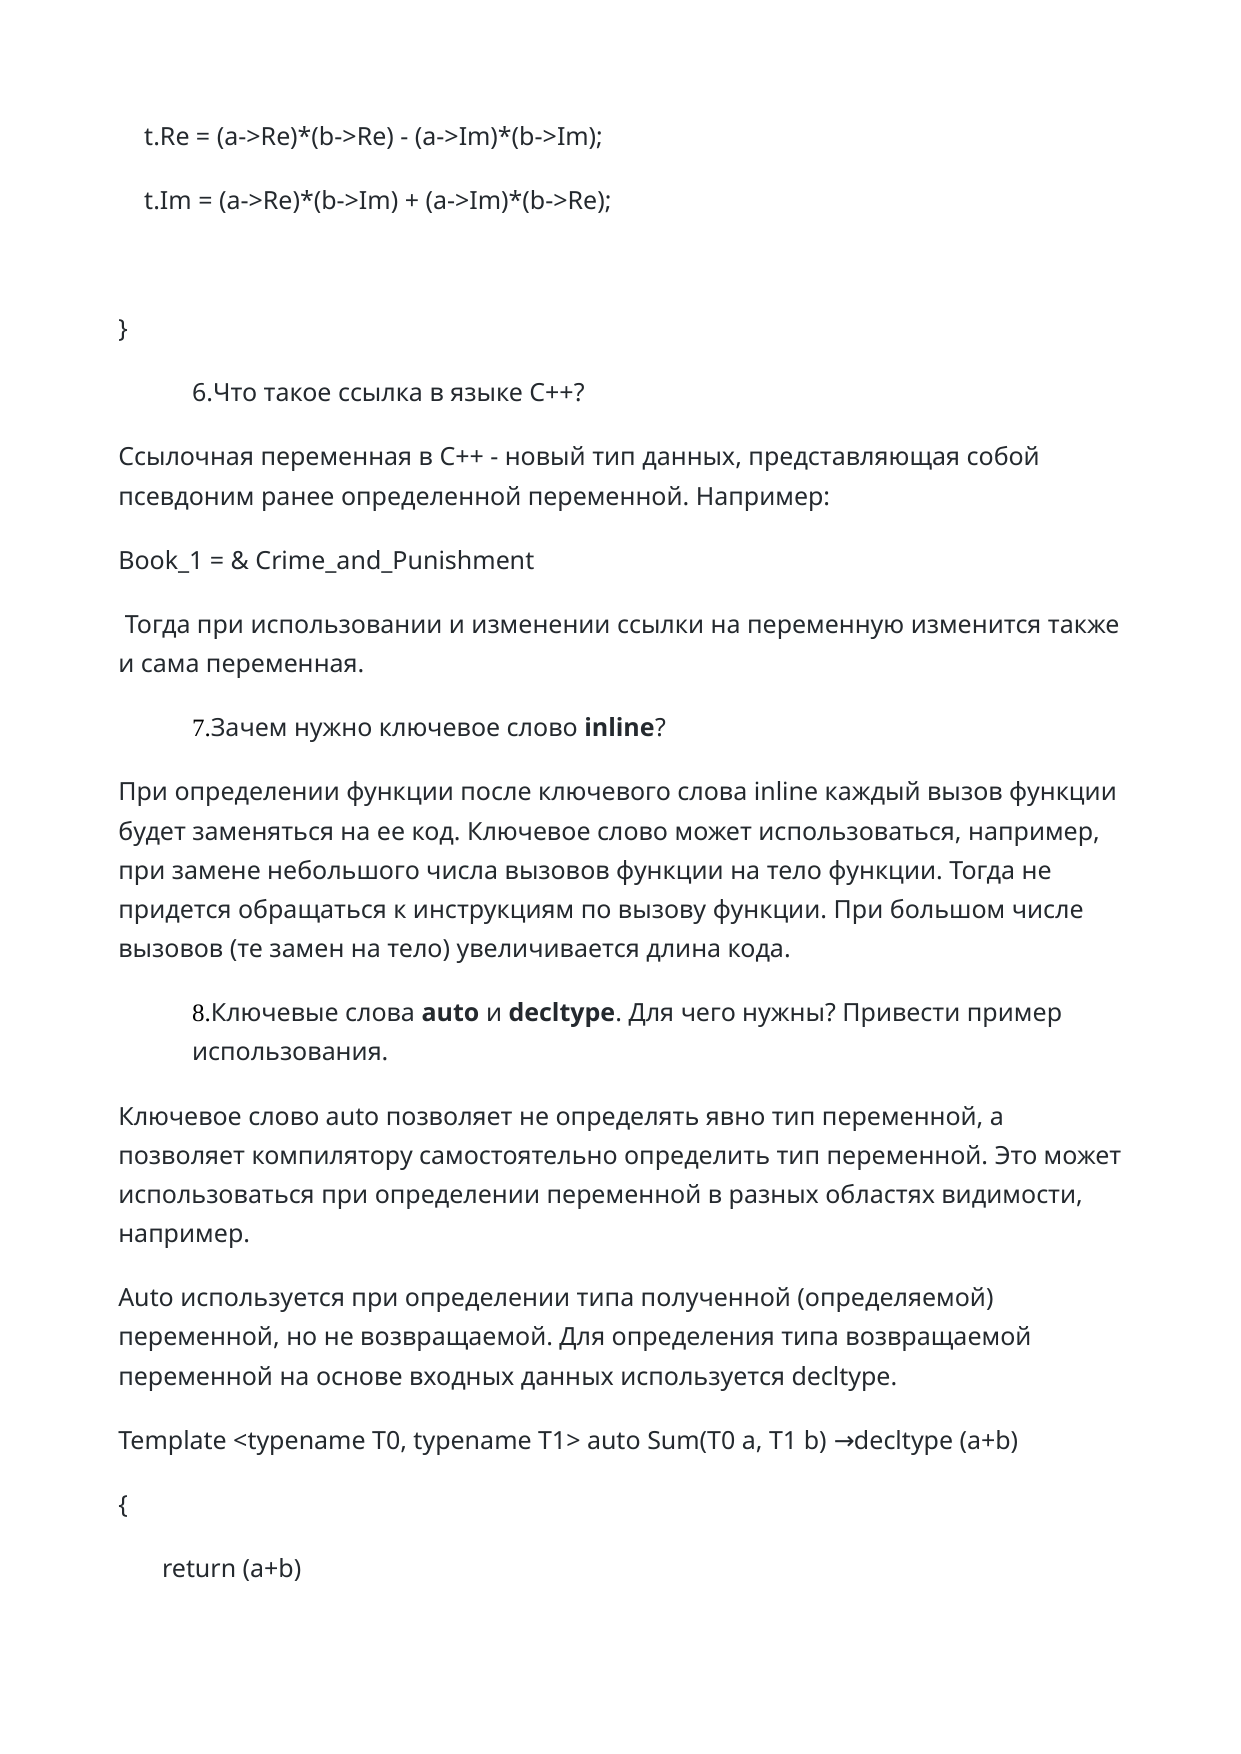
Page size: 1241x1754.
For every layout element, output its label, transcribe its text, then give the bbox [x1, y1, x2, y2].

list Ключевые слова auto и decltype. Для чего нужны? Привести пример использования. [118, 995, 1122, 1068]
text При определении функции после ключевого слова inline каждый вызов функции будет заменяться на ее код. Ключевое слово может использоваться, например, при замене небольшого числа вызовов функции на тело функции. Тогда не придется обращаться к инструкциям по вызову функции. При большом числе вызовов (те замен на тело) увеличивается длина кода. [118, 774, 1122, 965]
text Ключевое слово auto позволяет не определять явно тип переменной, а позволяет компилятору самостоятельно определить тип переменной. Это может использоваться при определении переменной в разных областях видимости, например. [118, 1098, 1122, 1250]
text t.Re = (a->Re)*(b->Re) - (a->Im)*(b->Im); [118, 118, 1122, 152]
list Что такое ссылка в языке С++? [118, 375, 1122, 409]
text Template <typename T0, typename T1> auto Sum(T0 a, T1 b) →decltype (a+b) [118, 1422, 1122, 1456]
text return (a+b) [118, 1551, 1122, 1585]
text Auto используется при определении типа полученной (определяемой) переменной, но не возвращаемой. Для определения типа возвращаемой переменной на основе входных данных используется decltype. [118, 1280, 1122, 1392]
text } [118, 311, 1122, 345]
text Ссылочная переменная в С++ - новый тип данных, представляющая собой псевдоним ранее определенной переменной. Например: [118, 439, 1122, 512]
list Зачем нужно ключевое слово inline? [118, 710, 1122, 744]
text Book_1 = & Crime_and_Punishment [118, 542, 1122, 576]
text t.Im = (a->Re)*(b->Im) + (a->Im)*(b->Re); [118, 182, 1122, 216]
text { [118, 1486, 1122, 1521]
text Тогда при использовании и изменении ссылки на переменную изменится также и сама переменная. [118, 606, 1122, 680]
